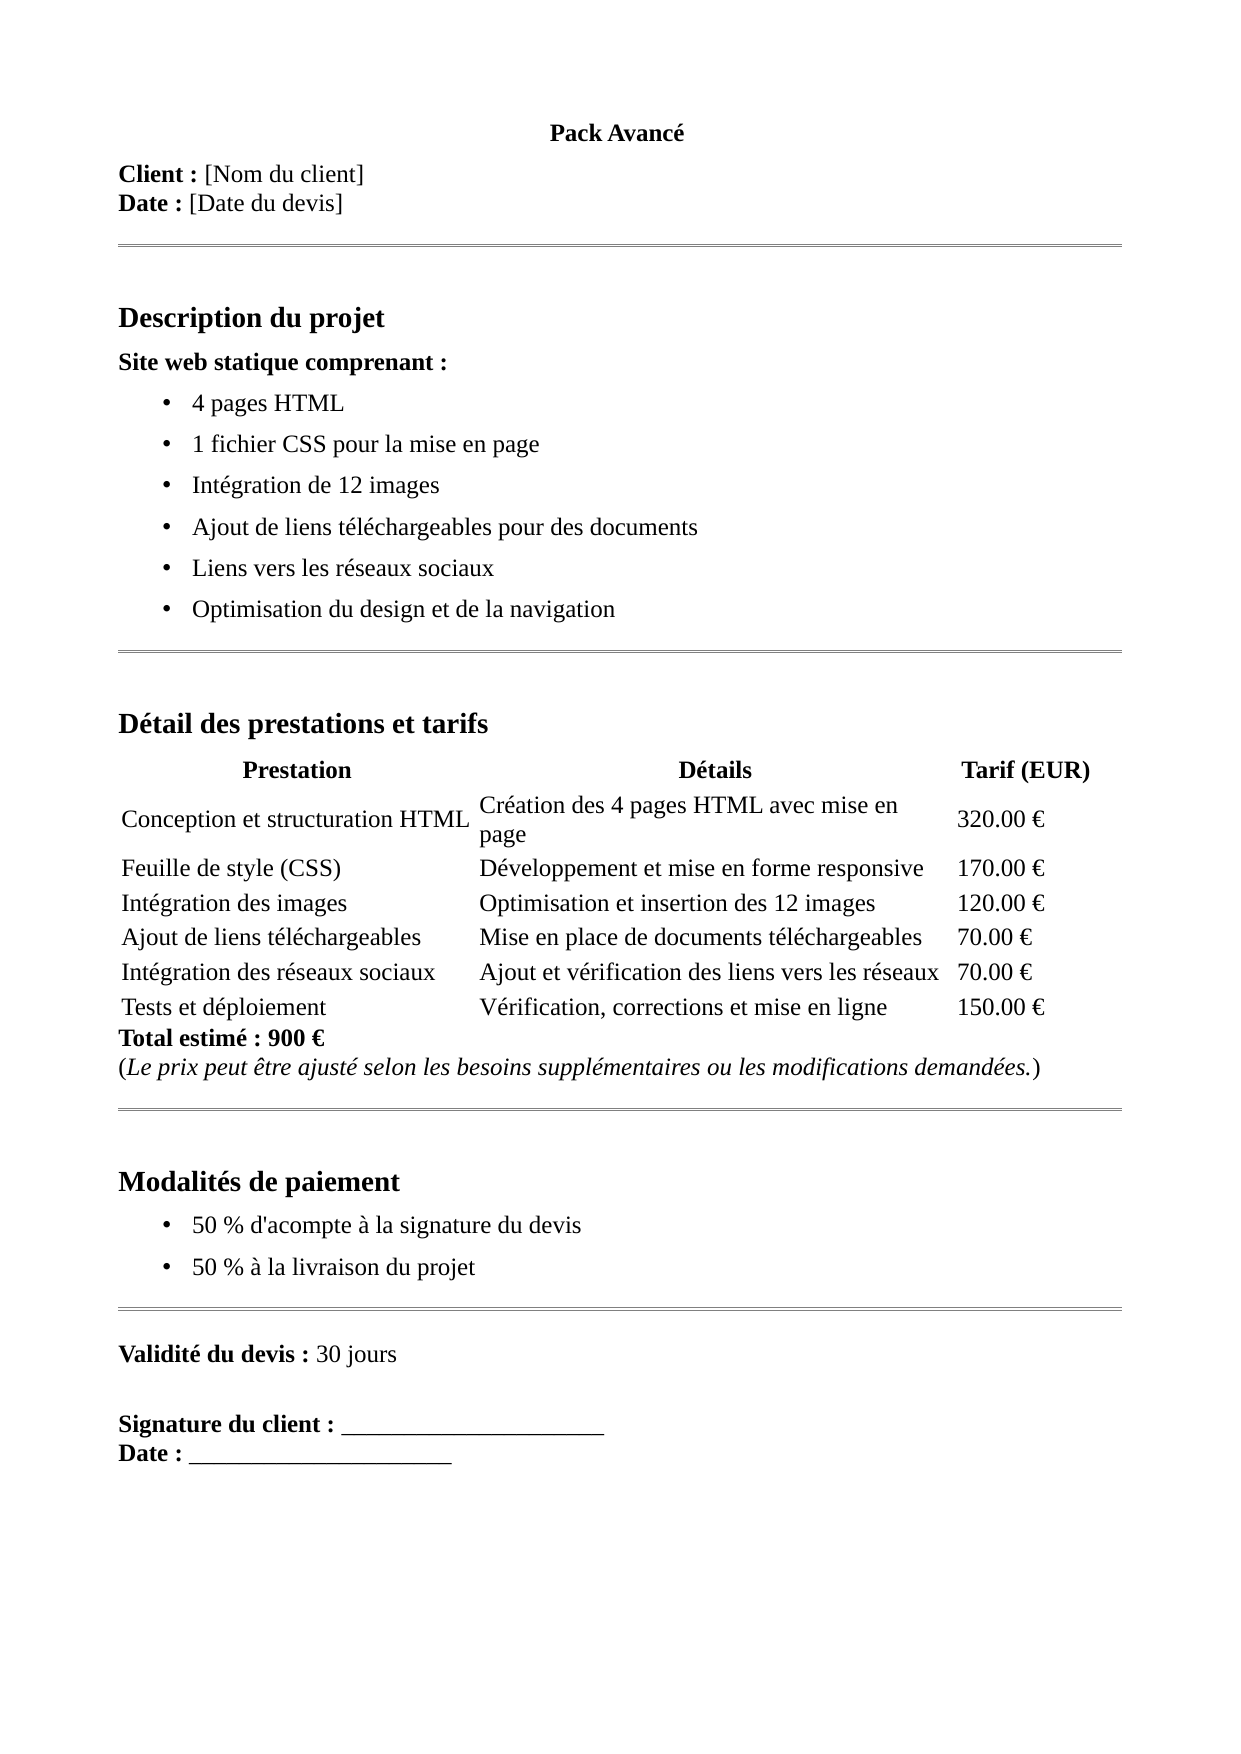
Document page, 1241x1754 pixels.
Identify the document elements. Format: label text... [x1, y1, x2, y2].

table_cell Ajout et vérification des liens vers les réseaux [476, 954, 954, 989]
table_cell Intégration des réseaux sociaux [118, 954, 476, 989]
table_cell 170,00 € [954, 850, 1097, 885]
list Ajout de liens téléchargeables pour des documents [162, 512, 1122, 540]
subtitle Détail des prestations et tarifs [118, 706, 1122, 740]
text Site web statique comprenant : [118, 347, 1122, 375]
table_cell 150,00 € [954, 989, 1097, 1023]
table_cell Création des 4 pages HTML avec mise en page [476, 787, 954, 850]
table_cell Tests et déploiement [118, 989, 476, 1023]
table_cell 320,00 € [954, 787, 1097, 850]
list Liens vers les réseaux sociaux [162, 553, 1122, 582]
table_cell 120,00 € [954, 885, 1097, 919]
table_cell Mise en place de documents téléchargeables [476, 920, 954, 954]
table_cell Conception et structuration HTML [118, 787, 476, 850]
list 4 pages HTML [162, 388, 1122, 417]
subtitle Modalités de paiement [118, 1164, 1122, 1198]
table_cell Développement et mise en forme responsive [476, 850, 954, 885]
table_header Détails [476, 753, 954, 787]
list 50 % à la livraison du projet [162, 1252, 1122, 1281]
table_cell Intégration des images [118, 885, 476, 919]
text Client : [Nom du client] Date : [Date du devis] [118, 159, 1122, 217]
table_cell Feuille de style (CSS) [118, 850, 476, 885]
table_cell Optimisation et insertion des 12 images [476, 885, 954, 919]
text Pack Avancé [118, 118, 1122, 147]
text Total estimé : 900 € (Le prix peut être ajusté selon les besoins supplémentaires ou les modifications demandées.) [118, 1023, 1122, 1081]
list Intégration de 12 images [162, 470, 1122, 499]
table_cell 70,00 € [954, 954, 1097, 989]
table_cell 70,00 € [954, 920, 1097, 954]
table_cell Vérification, corrections et mise en ligne [476, 989, 954, 1023]
text Validité du devis : 30 jours [118, 1339, 1122, 1397]
table_header Tarif (EUR) [954, 753, 1097, 787]
subtitle Description du projet [118, 301, 1122, 334]
table_header Prestation [118, 753, 476, 787]
text Signature du client : _____________________ Date : _____________________ [118, 1409, 1122, 1467]
table_cell Ajout de liens téléchargeables [118, 920, 476, 954]
list 1 fichier CSS pour la mise en page [162, 429, 1122, 458]
list Optimisation du design et de la navigation [162, 594, 1122, 623]
list 50 % d'acompte à la signature du devis [162, 1211, 1122, 1239]
